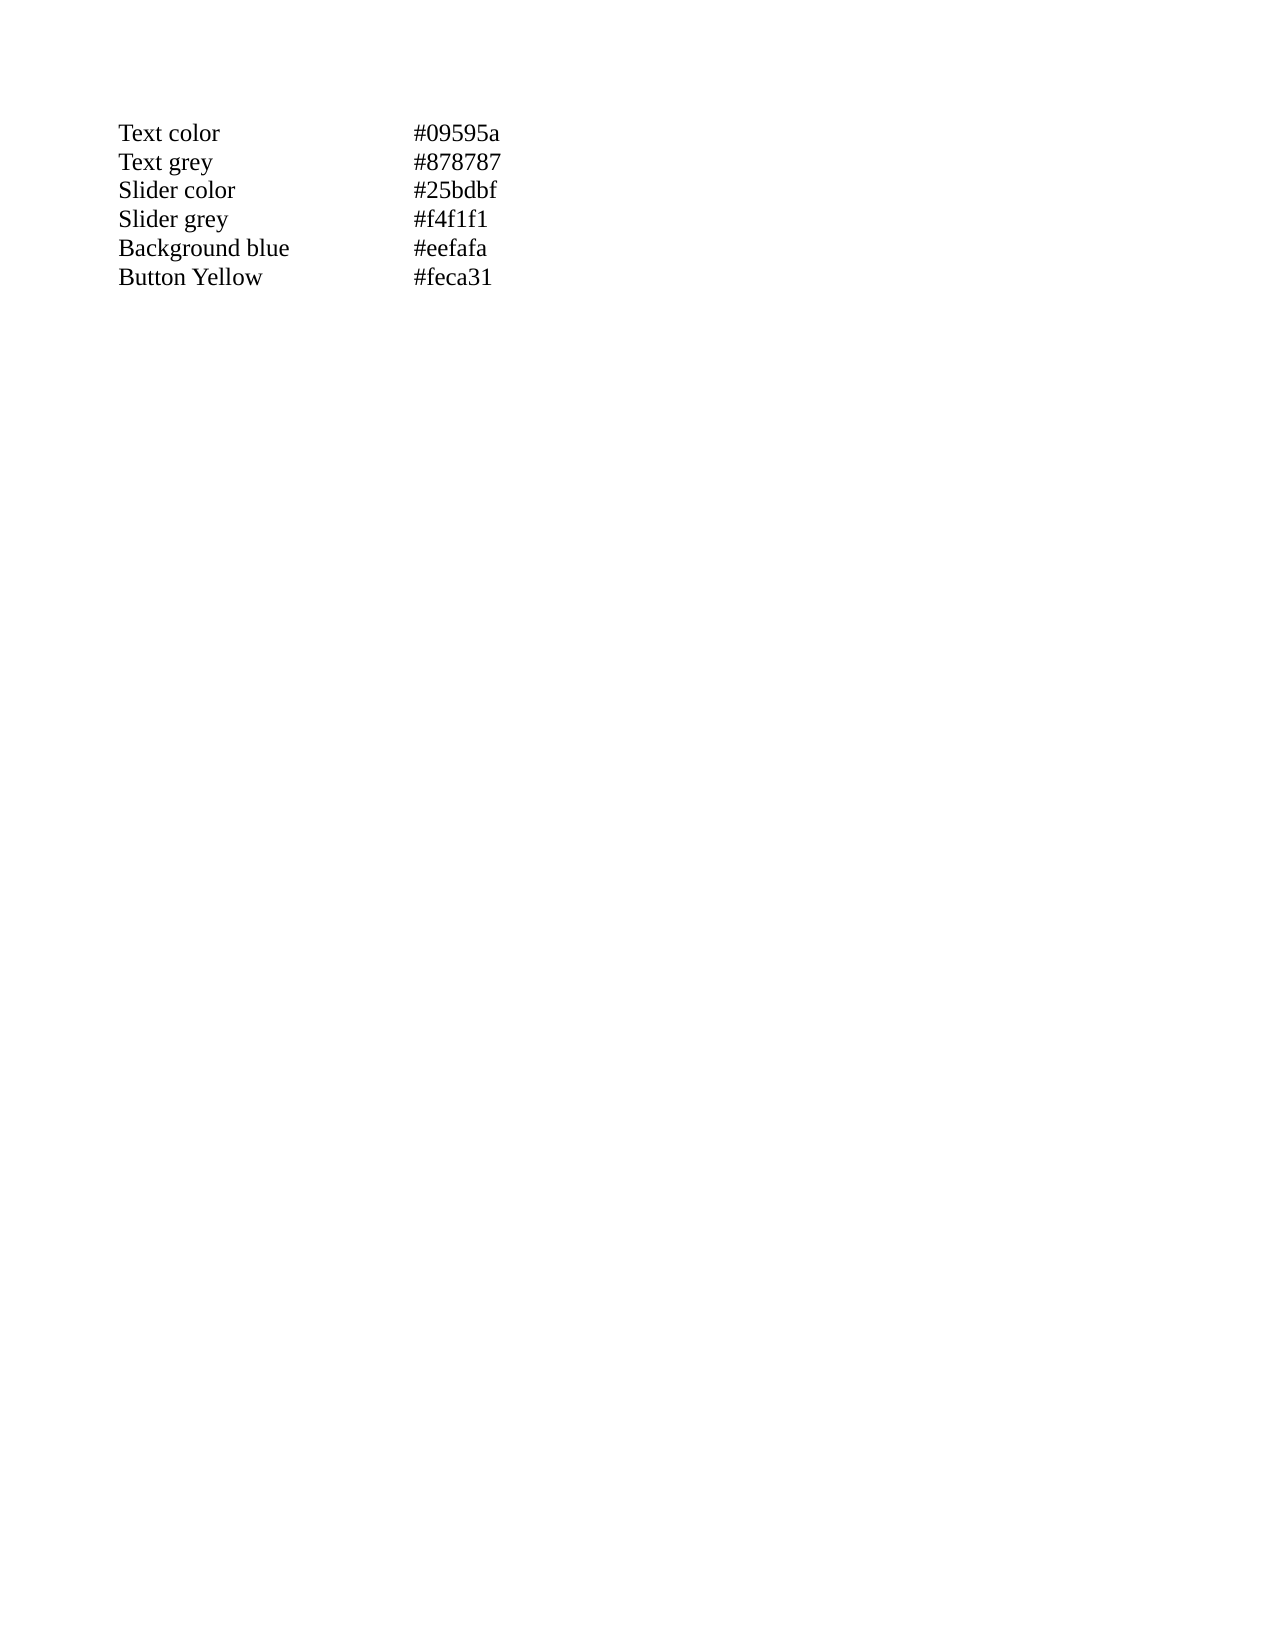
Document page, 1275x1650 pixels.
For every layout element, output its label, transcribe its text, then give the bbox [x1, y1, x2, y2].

text Button Yellow #feca31 [118, 262, 1157, 291]
text Slider color #25bdbf [118, 176, 1157, 204]
text Text color #09595a [118, 118, 1157, 147]
text Slider grey #f4f1f1 [118, 204, 1157, 233]
text Background blue #eefafa [118, 233, 1157, 262]
text Text grey #878787 [118, 147, 1157, 176]
